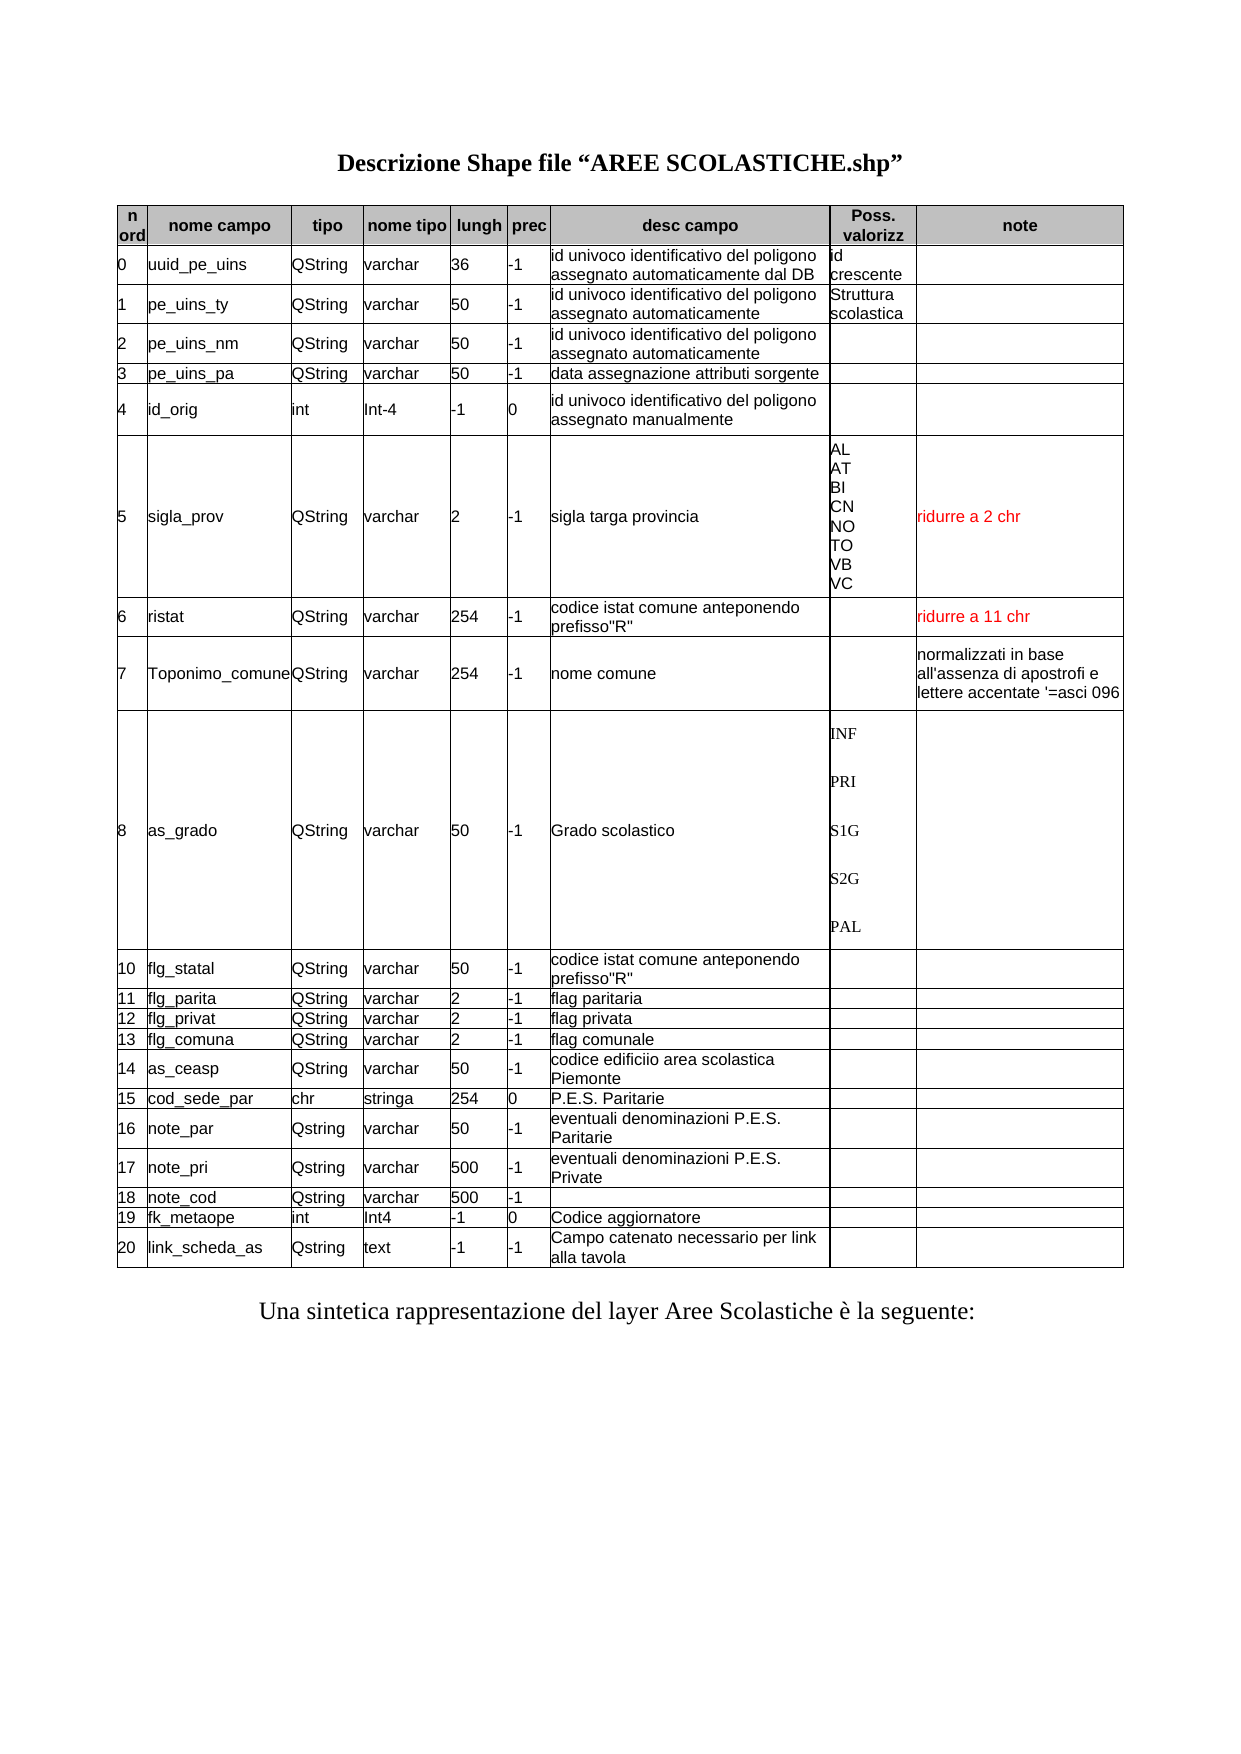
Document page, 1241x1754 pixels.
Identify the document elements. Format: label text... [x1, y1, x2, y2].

table_cell varchar [364, 1149, 450, 1187]
table_cell cod_sede_par [148, 1089, 291, 1108]
table_cell 2 [451, 1029, 507, 1048]
table_cell codice istat comune anteponendo prefisso"R" [551, 598, 829, 636]
table_cell P.E.S. Paritarie [551, 1089, 829, 1108]
table_cell -1 [508, 1109, 550, 1147]
table_cell flag comunale [551, 1029, 829, 1048]
table_cell as_grado [148, 711, 291, 948]
table_cell flg_statal [148, 950, 291, 988]
table_cell QString [292, 1009, 363, 1028]
table_cell note_par [148, 1109, 291, 1147]
table_cell Int4 [364, 1208, 450, 1227]
table_cell varchar [364, 1050, 450, 1088]
table_cell 1 [118, 285, 147, 323]
table_cell [917, 1009, 1123, 1028]
table_cell [917, 324, 1123, 363]
table_cell -1 [451, 1208, 507, 1227]
table_cell 6 [118, 598, 147, 636]
table_cell Grado scolastico [551, 711, 829, 948]
table_cell chr [292, 1089, 363, 1108]
table_cell [831, 1149, 916, 1187]
table_cell flg_comuna [148, 1029, 291, 1048]
table_cell int [292, 1208, 363, 1227]
table_cell Struttura scolastica [831, 285, 916, 323]
table_cell eventuali denominazioni P.E.S. Private [551, 1149, 829, 1187]
table_cell [917, 1050, 1123, 1088]
table_cell 18 [118, 1188, 147, 1207]
table_cell stringa [364, 1089, 450, 1108]
table_cell Codice aggiornatore [551, 1208, 829, 1227]
table_cell 254 [451, 1089, 507, 1108]
table_cell varchar [364, 950, 450, 988]
table_cell 36 [451, 246, 507, 284]
table_cell QString [292, 1050, 363, 1088]
table_cell link_scheda_as [148, 1228, 291, 1267]
table_cell [831, 1109, 916, 1147]
table_cell Qstring [292, 1188, 363, 1207]
table_cell varchar [364, 598, 450, 636]
table_cell 500 [451, 1149, 507, 1187]
table_cell [831, 1228, 916, 1267]
table_cell -1 [508, 950, 550, 988]
table_cell -1 [508, 364, 550, 383]
table_cell id_orig [148, 384, 291, 435]
table_cell pe_uins_ty [148, 285, 291, 323]
table_cell 14 [118, 1050, 147, 1088]
text Una sintetica rappresentazione del layer Aree Scolastiche è la seguente: [118, 1296, 1122, 1325]
table_cell Qstring [292, 1228, 363, 1267]
table_cell data assegnazione attributi sorgente [551, 364, 829, 383]
table_cell 254 [451, 637, 507, 710]
table_cell 2 [451, 436, 507, 597]
table_header nome tipo [364, 206, 450, 244]
table_cell -1 [508, 324, 550, 363]
table_cell 19 [118, 1208, 147, 1227]
table_cell QString [292, 989, 363, 1008]
table_cell varchar [364, 637, 450, 710]
table_cell [551, 1188, 829, 1207]
table_cell -1 [508, 598, 550, 636]
table_cell flag paritaria [551, 989, 829, 1008]
table_cell ristat [148, 598, 291, 636]
table_cell varchar [364, 1009, 450, 1028]
table_cell -1 [451, 384, 507, 435]
table_cell 50 [451, 1050, 507, 1088]
table_header prec [508, 206, 550, 244]
table_cell QString [292, 436, 363, 597]
table_cell -1 [508, 246, 550, 284]
table_cell int [292, 384, 363, 435]
table_header desc campo [551, 206, 829, 244]
table_cell -1 [508, 1029, 550, 1048]
table_header note [917, 206, 1123, 244]
table_cell QString [292, 246, 363, 284]
table_cell [831, 324, 916, 363]
table_cell QString [292, 285, 363, 323]
table_cell codice edificiio area scolastica Piemonte [551, 1050, 829, 1088]
table_cell uuid_pe_uins [148, 246, 291, 284]
table_cell 5 [118, 436, 147, 597]
table_cell QString [292, 950, 363, 988]
table_cell Int-4 [364, 384, 450, 435]
table_cell [831, 598, 916, 636]
table_cell flg_parita [148, 989, 291, 1008]
table_cell [831, 1089, 916, 1108]
table_cell [831, 1050, 916, 1088]
table_cell -1 [508, 1050, 550, 1088]
table_cell 50 [451, 1109, 507, 1147]
table_cell QString [292, 637, 363, 710]
text Descrizione Shape file “AREE SCOLASTICHE.shp” [118, 148, 1122, 176]
table_cell id univoco identificativo del poligono assegnato manualmente [551, 384, 829, 435]
table_cell [917, 1029, 1123, 1048]
table_cell Campo catenato necessario per link alla tavola [551, 1228, 829, 1267]
table_cell sigla targa provincia [551, 436, 829, 597]
table_cell 12 [118, 1009, 147, 1028]
table_cell ridurre a 2 chr [917, 436, 1123, 597]
table_header Poss. valorizz [831, 206, 916, 244]
table_cell -1 [508, 637, 550, 710]
table_cell QString [292, 1029, 363, 1048]
table_cell varchar [364, 1029, 450, 1048]
table_cell 2 [118, 324, 147, 363]
table_cell [917, 1109, 1123, 1147]
table_cell pe_uins_pa [148, 364, 291, 383]
table_cell [831, 1009, 916, 1028]
table_cell 50 [451, 711, 507, 948]
table_cell [917, 1089, 1123, 1108]
table_cell [917, 711, 1123, 948]
table_cell [917, 1149, 1123, 1187]
table_cell [917, 364, 1123, 383]
table_cell 8 [118, 711, 147, 948]
table_cell normalizzati in base all'assenza di apostrofi e lettere accentate '=asci 096 [917, 637, 1123, 710]
table_header n ord [118, 206, 147, 244]
table_cell varchar [364, 711, 450, 948]
table_cell [831, 950, 916, 988]
table_cell 0 [118, 246, 147, 284]
table_cell 50 [451, 324, 507, 363]
table_cell id univoco identificativo del poligono assegnato automaticamente [551, 324, 829, 363]
table_cell Qstring [292, 1109, 363, 1147]
table_cell [831, 1208, 916, 1227]
table_cell QString [292, 598, 363, 636]
table_cell 500 [451, 1188, 507, 1207]
table_cell note_pri [148, 1149, 291, 1187]
table_cell [917, 384, 1123, 435]
table_cell 4 [118, 384, 147, 435]
table_cell flag privata [551, 1009, 829, 1028]
table_cell pe_uins_nm [148, 324, 291, 363]
table_cell QString [292, 711, 363, 948]
table_cell [917, 1228, 1123, 1267]
table_cell -1 [508, 1188, 550, 1207]
table_cell varchar [364, 246, 450, 284]
table_cell [917, 989, 1123, 1008]
table_cell 2 [451, 1009, 507, 1028]
table_cell [831, 1188, 916, 1207]
table_cell 11 [118, 989, 147, 1008]
table_cell id univoco identificativo del poligono assegnato automaticamente dal DB [551, 246, 829, 284]
table_cell varchar [364, 364, 450, 383]
table_cell [831, 384, 916, 435]
table_cell 17 [118, 1149, 147, 1187]
table_cell 20 [118, 1228, 147, 1267]
table_cell nome comune [551, 637, 829, 710]
table_cell [831, 364, 916, 383]
table_cell -1 [508, 989, 550, 1008]
table_cell INF PRI S1G S2G PAL F.P NID [831, 711, 916, 948]
table_cell 50 [451, 364, 507, 383]
table_cell -1 [508, 1149, 550, 1187]
table_cell Qstring [292, 1149, 363, 1187]
table_cell eventuali denominazioni P.E.S. Paritarie [551, 1109, 829, 1147]
table_cell [831, 637, 916, 710]
table_cell varchar [364, 324, 450, 363]
table_cell 7 [118, 637, 147, 710]
table_cell -1 [508, 711, 550, 948]
table_cell 0 [508, 1208, 550, 1227]
table_cell 0 [508, 1089, 550, 1108]
table_cell -1 [508, 1009, 550, 1028]
table_cell -1 [451, 1228, 507, 1267]
table_cell varchar [364, 1109, 450, 1147]
table_cell varchar [364, 1188, 450, 1207]
table_cell 15 [118, 1089, 147, 1108]
table_cell -1 [508, 436, 550, 597]
table_cell [831, 1029, 916, 1048]
table_cell flg_privat [148, 1009, 291, 1028]
table_cell 3 [118, 364, 147, 383]
table_cell varchar [364, 436, 450, 597]
table_cell note_cod [148, 1188, 291, 1207]
table_cell [917, 950, 1123, 988]
table_cell Toponimo_comune [148, 637, 291, 710]
table_cell [831, 989, 916, 1008]
table_cell fk_metaope [148, 1208, 291, 1227]
table_cell AL AT BI CN NO TO VB VC [831, 436, 916, 597]
table_cell as_ceasp [148, 1050, 291, 1088]
table_header lungh [451, 206, 507, 244]
table_cell QString [292, 364, 363, 383]
table_cell 0 [508, 384, 550, 435]
table_cell ridurre a 11 chr [917, 598, 1123, 636]
table_cell sigla_prov [148, 436, 291, 597]
table_cell [917, 1188, 1123, 1207]
table_cell -1 [508, 1228, 550, 1267]
table_cell codice istat comune anteponendo prefisso"R" [551, 950, 829, 988]
table_cell varchar [364, 989, 450, 1008]
table_cell QString [292, 324, 363, 363]
table_cell text [364, 1228, 450, 1267]
table_cell id crescente [831, 246, 916, 284]
table_header tipo [292, 206, 363, 244]
table_cell 2 [451, 989, 507, 1008]
table_cell 16 [118, 1109, 147, 1147]
table_cell 50 [451, 950, 507, 988]
table_cell 13 [118, 1029, 147, 1048]
table_cell -1 [508, 285, 550, 323]
table_cell 10 [118, 950, 147, 988]
table_cell 50 [451, 285, 507, 323]
table_cell [917, 246, 1123, 284]
table_cell 254 [451, 598, 507, 636]
table_cell id univoco identificativo del poligono assegnato automaticamente [551, 285, 829, 323]
table_cell [917, 1208, 1123, 1227]
table_cell varchar [364, 285, 450, 323]
table_header nome campo [148, 206, 291, 244]
table_cell [917, 285, 1123, 323]
